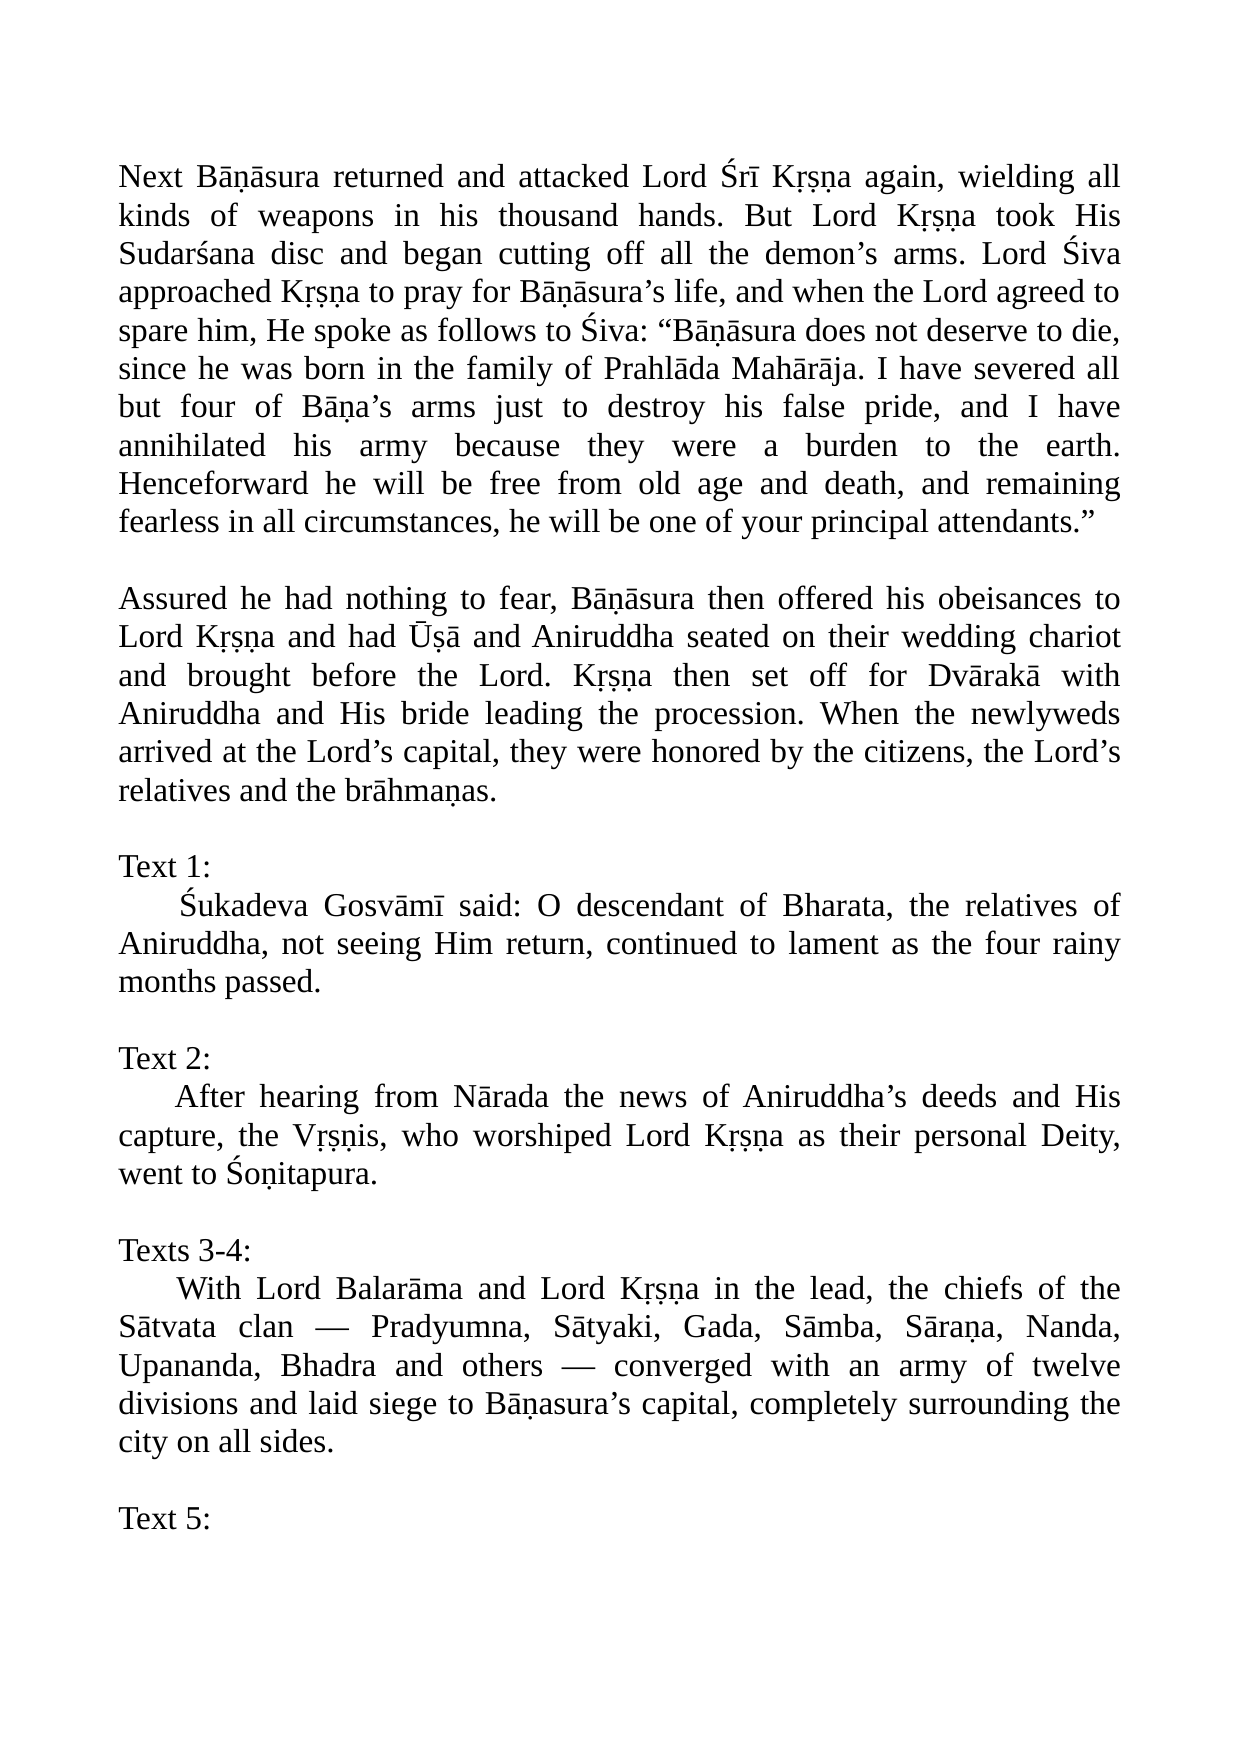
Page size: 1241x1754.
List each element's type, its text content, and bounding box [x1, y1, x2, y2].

text Text 2: [118, 1038, 1122, 1076]
text Assured he had nothing to fear, Bāṇāsura then offered his obeisances to Lord Kṛṣṇa and had Ūṣā and Aniruddha seated on their wedding chariot and brought before the Lord. Kṛṣṇa then set off for Dvārakā with Aniruddha and His bride leading the procession. When the newlyweds arrived at the Lord’s capital, they were honored by the citizens, the Lord’s relatives and the brāhmaṇas. [118, 578, 1122, 808]
text Śukadeva Gosvāmī said: O descendant of Bharata, the relatives of Aniruddha, not seeing Him return, continued to lament as the four rainy months passed. [118, 885, 1122, 1000]
text Next Bāṇāsura returned and attacked Lord Śrī Kṛṣṇa again, wielding all kinds of weapons in his thousand hands. But Lord Kṛṣṇa took His Sudarśana disc and began cutting off all the demon’s arms. Lord Śiva approached Kṛṣṇa to pray for Bāṇāsura’s life, and when the Lord agreed to spare him, He spoke as follows to Śiva: “Bāṇāsura does not deserve to die, since he was born in the family of Prahlāda Mahārāja. I have severed all but four of Bāṇa’s arms just to destroy his false pride, and I have annihilated his army because they were a burden to the earth. Henceforward he will be free from old age and death, and remaining fearless in all circumstances, he will be one of your principal attendants.” [118, 156, 1122, 540]
text With Lord Balarāma and Lord Kṛṣṇa in the lead, the chiefs of the Sātvata clan — Pradyumna, Sātyaki, Gada, Sāmba, Sāraṇa, Nanda, Upananda, Bhadra and others — converged with an army of twelve divisions and laid siege to Bāṇasura’s capital, completely surrounding the city on all sides. [118, 1268, 1122, 1460]
text Texts 3-4: [118, 1230, 1122, 1268]
text Text 5: [118, 1498, 1122, 1536]
text After hearing from Nārada the news of Aniruddha’s deeds and His capture, the Vṛṣṇis, who worshiped Lord Kṛṣṇa as their personal Deity, went to Śoṇitapura. [118, 1076, 1122, 1191]
text Text 1: [118, 846, 1122, 885]
